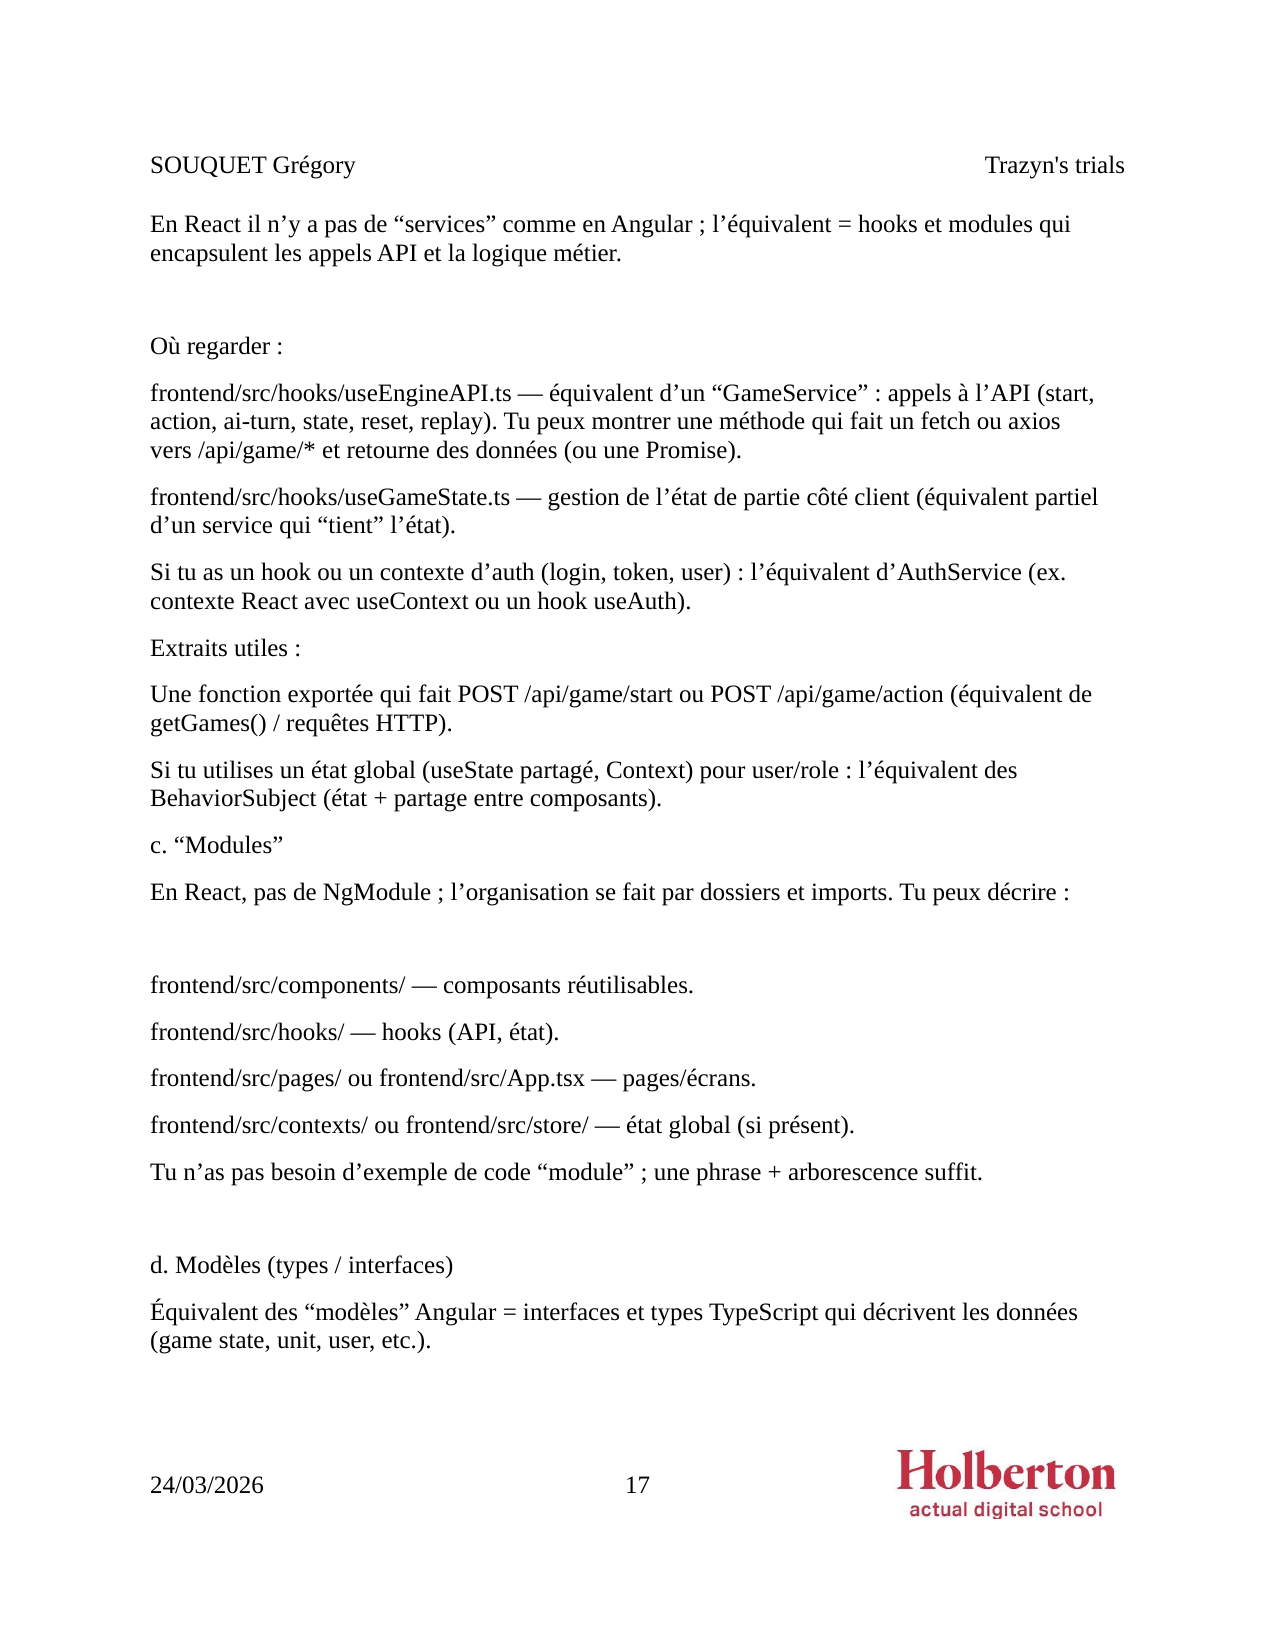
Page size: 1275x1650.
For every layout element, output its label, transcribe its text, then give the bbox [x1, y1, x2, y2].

text frontend/src/contexts/ ou frontend/src/store/ — état global (si présent). [150, 1110, 1125, 1139]
text Tu n’as pas besoin d’exemple de code “module” ; une phrase + arborescence suffit. [150, 1157, 1125, 1186]
text d. Modèles (types / interfaces) [150, 1250, 1125, 1279]
text En React il n’y a pas de “services” comme en Angular ; l’équivalent = hooks et modules qui encapsulent les appels API et la logique métier. [150, 209, 1125, 266]
text frontend/src/hooks/useGameState.ts — gestion de l’état de partie côté client (équivalent partiel d’un service qui “tient” l’état). [150, 482, 1125, 539]
text Où regarder : [150, 331, 1125, 360]
text Équivalent des “modèles” Angular = interfaces et types TypeScript qui décrivent les données (game state, unit, user, etc.). [150, 1297, 1125, 1354]
text Si tu as un hook ou un contexte d’auth (login, token, user) : l’équivalent d’AuthService (ex. contexte React avec useContext ou un hook useAuth). [150, 557, 1125, 615]
text En React, pas de NgModule ; l’organisation se fait par dossiers et imports. Tu peux décrire : [150, 877, 1125, 906]
text frontend/src/pages/ ou frontend/src/App.tsx — pages/écrans. [150, 1063, 1125, 1092]
text Une fonction exportée qui fait POST /api/game/start ou POST /api/game/action (équivalent de getGames() / requêtes HTTP). [150, 679, 1125, 737]
text c. “Modules” [150, 830, 1125, 859]
text frontend/src/hooks/useEngineAPI.ts — équivalent d’un “GameService” : appels à l’API (start, action, ai-turn, state, reset, replay). Tu peux montrer une méthode qui fait un fetch ou axios vers /api/game/* et retourne des données (ou une Promise). [150, 378, 1125, 464]
text Extraits utiles : [150, 633, 1125, 661]
text frontend/src/components/ — composants réutilisables. [150, 970, 1125, 999]
picture [886, 1447, 1117, 1519]
text Si tu utilises un état global (useState partagé, Context) pour user/role : l’équivalent des BehaviorSubject (état + partage entre composants). [150, 755, 1125, 812]
text frontend/src/hooks/ — hooks (API, état). [150, 1017, 1125, 1046]
